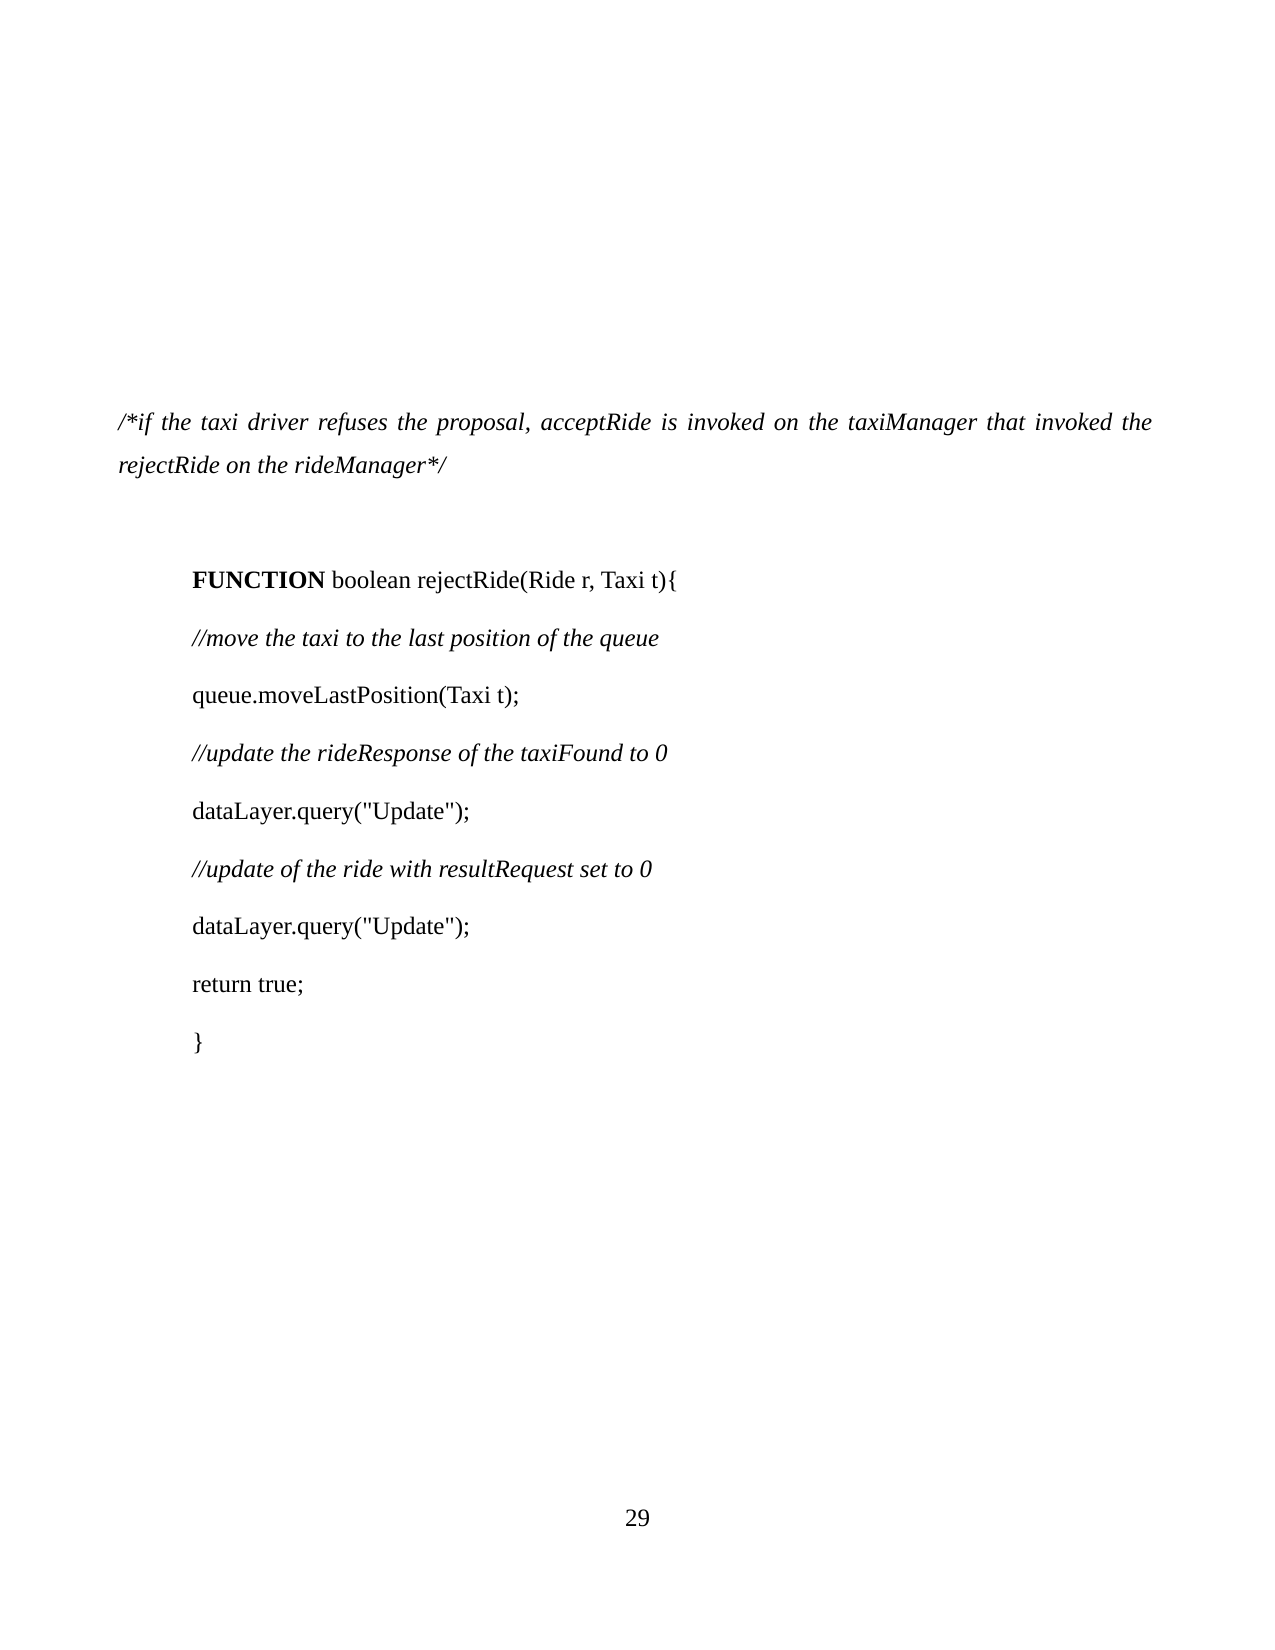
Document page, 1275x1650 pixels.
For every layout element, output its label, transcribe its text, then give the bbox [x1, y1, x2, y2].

text dataLayer.query("Update"); [118, 911, 1157, 940]
text //update of the ride with resultRequest set to 0 [118, 854, 1157, 882]
text dataLayer.query("Update"); [118, 796, 1157, 825]
text //move the taxi to the last position of the queue [118, 623, 1157, 652]
text FUNCTION boolean rejectRide(Ride r, Taxi t){ [118, 565, 1157, 594]
text //update the rideResponse of the taxiFound to 0 [118, 738, 1157, 767]
text } [118, 1027, 1157, 1056]
text /*if the taxi driver refuses the proposal, acceptRide is invoked on the taxiManager that invoked the rejectRide on the rideManager*/ [118, 407, 1157, 478]
text return true; [118, 969, 1157, 998]
text queue.moveLastPosition(Taxi t); [118, 681, 1157, 709]
